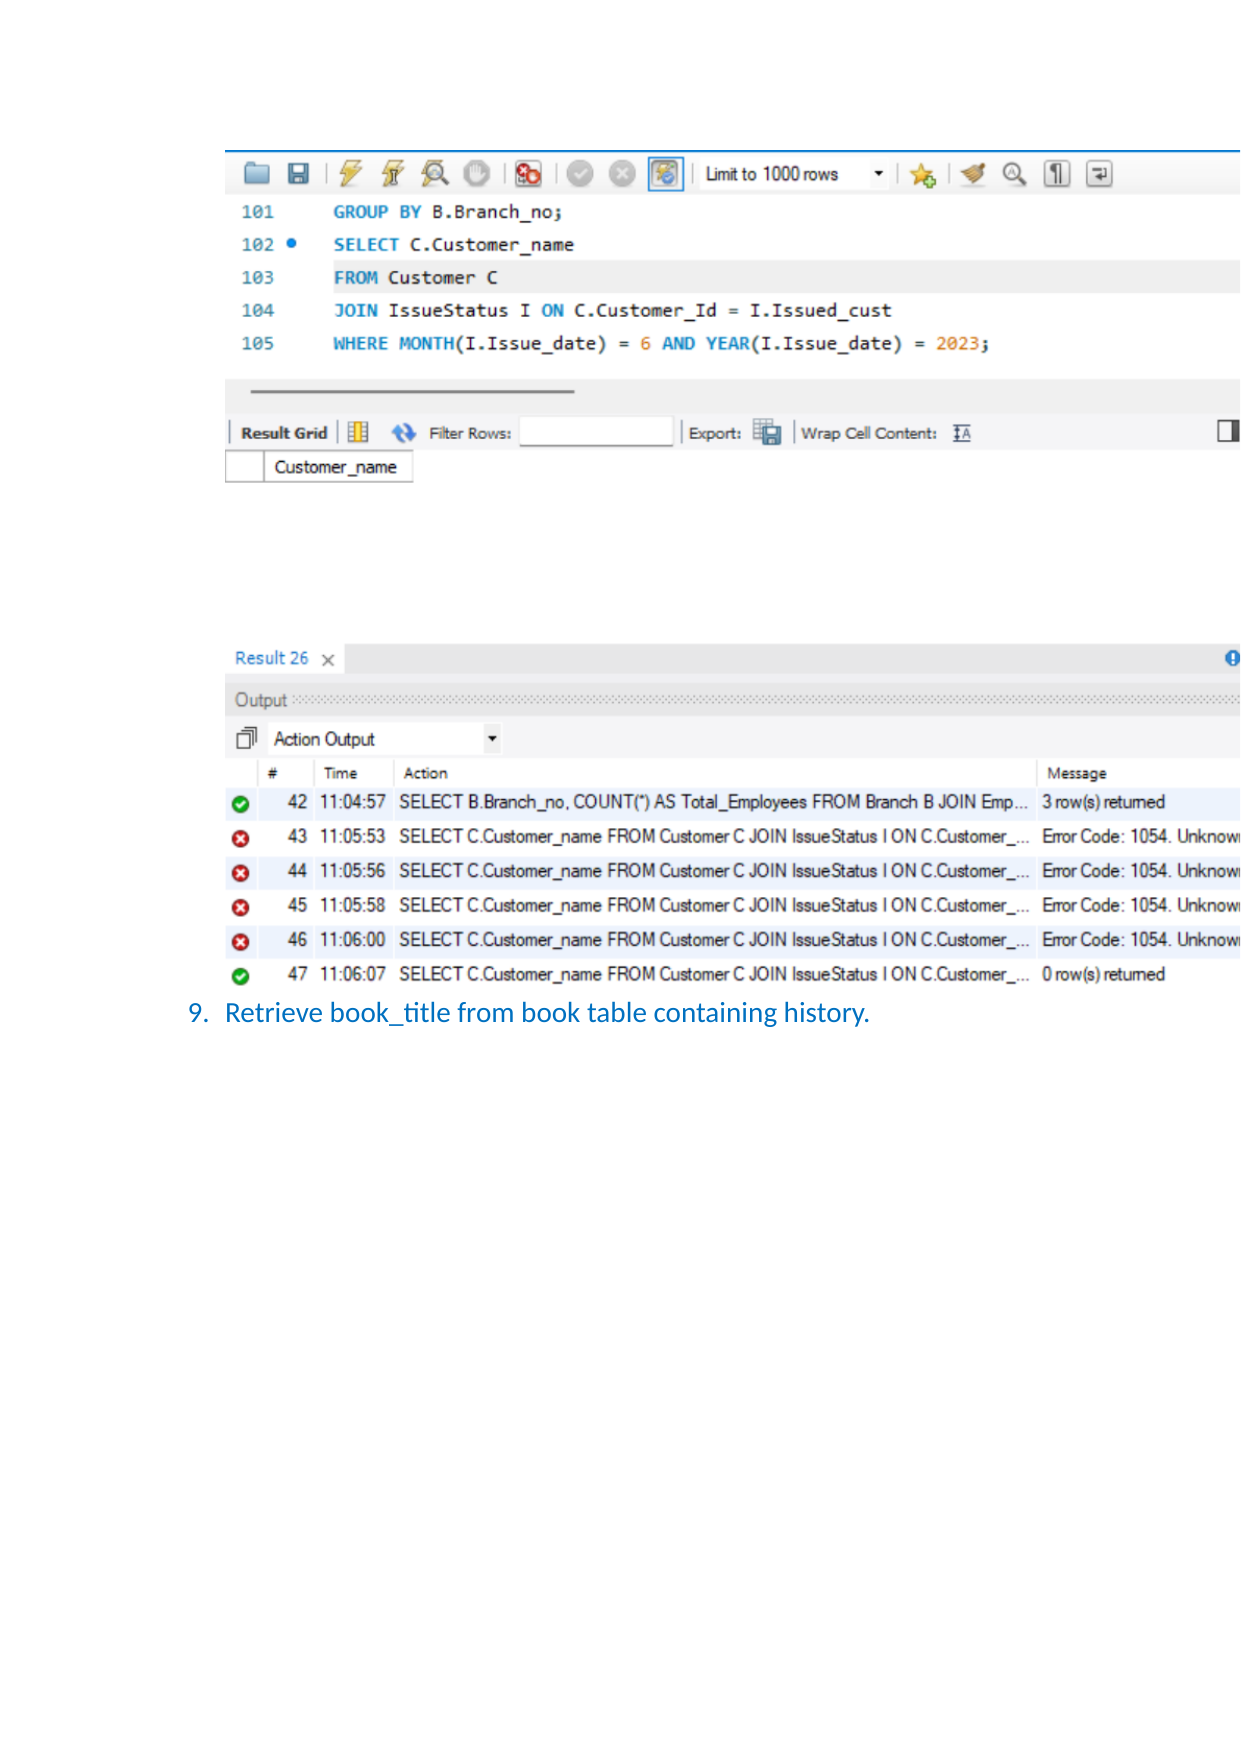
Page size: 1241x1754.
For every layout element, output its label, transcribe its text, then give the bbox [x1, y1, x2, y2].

list Retrieve book_title from book table containing history. [187, 994, 1090, 1029]
